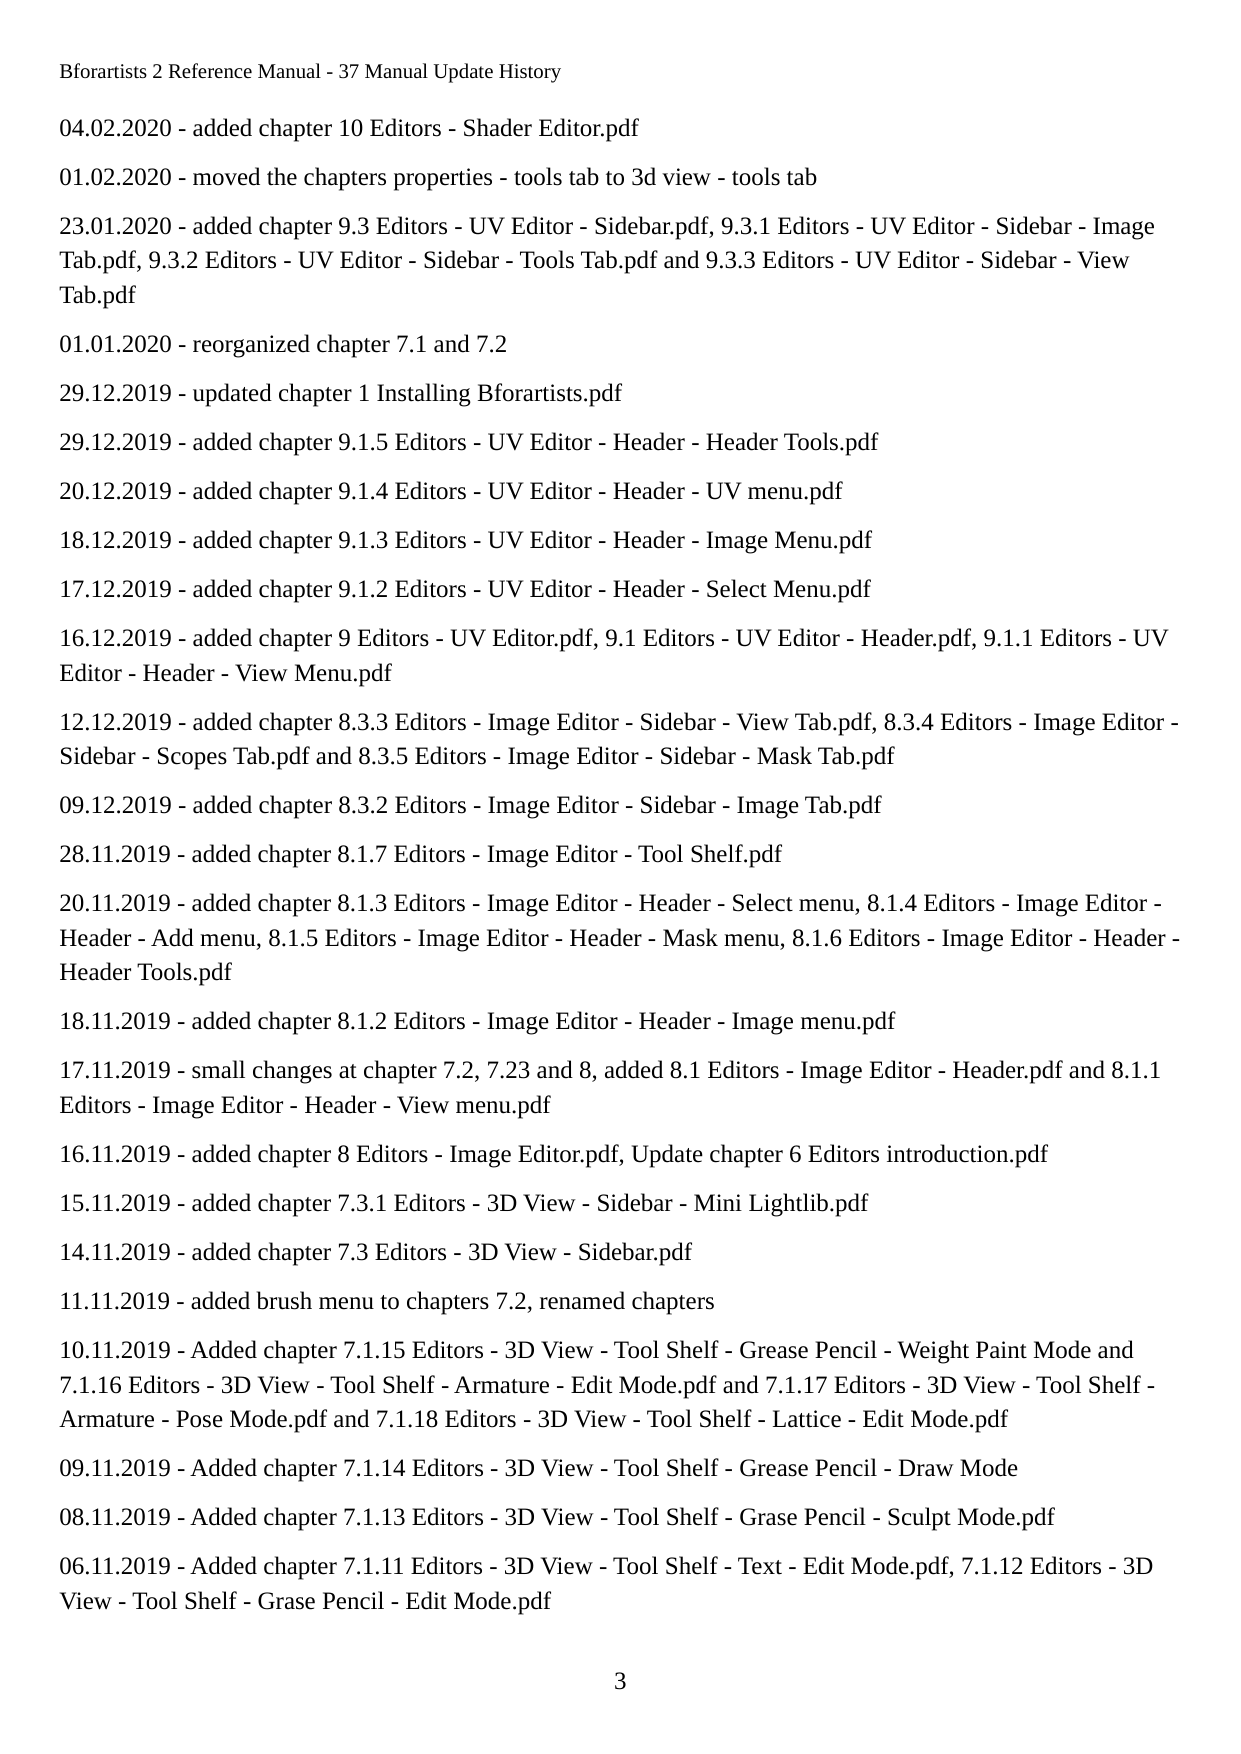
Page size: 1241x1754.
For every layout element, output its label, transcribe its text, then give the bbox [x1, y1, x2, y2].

text 06.11.2019 - Added chapter 7.1.11 Editors - 3D View - Tool Shelf - Text - Edit Mode.pdf, 7.1.12 Editors - 3D View - Tool Shelf - Grase Pencil - Edit Mode.pdf [59, 1551, 1181, 1614]
text 20.12.2019 - added chapter 9.1.4 Editors - UV Editor - Header - UV menu.pdf [59, 476, 1181, 505]
text 12.12.2019 - added chapter 8.3.3 Editors - Image Editor - Sidebar - View Tab.pdf, 8.3.4 Editors - Image Editor - Sidebar - Scopes Tab.pdf and 8.3.5 Editors - Image Editor - Sidebar - Mask Tab.pdf [59, 707, 1181, 770]
text 20.11.2019 - added chapter 8.1.3 Editors - Image Editor - Header - Select menu, 8.1.4 Editors - Image Editor - Header - Add menu, 8.1.5 Editors - Image Editor - Header - Mask menu, 8.1.6 Editors - Image Editor - Header - Header Tools.pdf [59, 888, 1181, 986]
text 18.11.2019 - added chapter 8.1.2 Editors - Image Editor - Header - Image menu.pdf [59, 1006, 1181, 1035]
text 10.11.2019 - Added chapter 7.1.15 Editors - 3D View - Tool Shelf - Grease Pencil - Weight Paint Mode and 7.1.16 Editors - 3D View - Tool Shelf - Armature - Edit Mode.pdf and 7.1.17 Editors - 3D View - Tool Shelf - Armature - Pose Mode.pdf and 7.1.18 Editors - 3D View - Tool Shelf - Lattice - Edit Mode.pdf [59, 1335, 1181, 1433]
text 11.11.2019 - added brush menu to chapters 7.2, renamed chapters [59, 1286, 1181, 1315]
text 29.12.2019 - updated chapter 1 Installing Bforartists.pdf [59, 378, 1181, 407]
text 14.11.2019 - added chapter 7.3 Editors - 3D View - Sidebar.pdf [59, 1237, 1181, 1266]
text 18.12.2019 - added chapter 9.1.3 Editors - UV Editor - Header - Image Menu.pdf [59, 525, 1181, 554]
text 28.11.2019 - added chapter 8.1.7 Editors - Image Editor - Tool Shelf.pdf [59, 839, 1181, 868]
text 08.11.2019 - Added chapter 7.1.13 Editors - 3D View - Tool Shelf - Grase Pencil - Sculpt Mode.pdf [59, 1502, 1181, 1531]
text 16.11.2019 - added chapter 8 Editors - Image Editor.pdf, Update chapter 6 Editors introduction.pdf [59, 1139, 1181, 1168]
text 29.12.2019 - added chapter 9.1.5 Editors - UV Editor - Header - Header Tools.pdf [59, 427, 1181, 456]
text 09.12.2019 - added chapter 8.3.2 Editors - Image Editor - Sidebar - Image Tab.pdf [59, 790, 1181, 819]
text 17.11.2019 - small changes at chapter 7.2, 7.23 and 8, added 8.1 Editors - Image Editor - Header.pdf and 8.1.1 Editors - Image Editor - Header - View menu.pdf [59, 1055, 1181, 1119]
text 23.01.2020 - added chapter 9.3 Editors - UV Editor - Sidebar.pdf, 9.3.1 Editors - UV Editor - Sidebar - Image Tab.pdf, 9.3.2 Editors - UV Editor - Sidebar - Tools Tab.pdf and 9.3.3 Editors - UV Editor - Sidebar - View Tab.pdf [59, 211, 1181, 308]
text 15.11.2019 - added chapter 7.3.1 Editors - 3D View - Sidebar - Mini Lightlib.pdf [59, 1188, 1181, 1217]
text 16.12.2019 - added chapter 9 Editors - UV Editor.pdf, 9.1 Editors - UV Editor - Header.pdf, 9.1.1 Editors - UV Editor - Header - View Menu.pdf [59, 623, 1181, 686]
text 01.02.2020 - moved the chapters properties - tools tab to 3d view - tools tab [59, 162, 1181, 190]
text 17.12.2019 - added chapter 9.1.2 Editors - UV Editor - Header - Select Menu.pdf [59, 574, 1181, 603]
text 01.01.2020 - reorganized chapter 7.1 and 7.2 [59, 329, 1181, 357]
text 09.11.2019 - Added chapter 7.1.14 Editors - 3D View - Tool Shelf - Grease Pencil - Draw Mode [59, 1453, 1181, 1482]
text 04.02.2020 - added chapter 10 Editors - Shader Editor.pdf [59, 113, 1181, 141]
